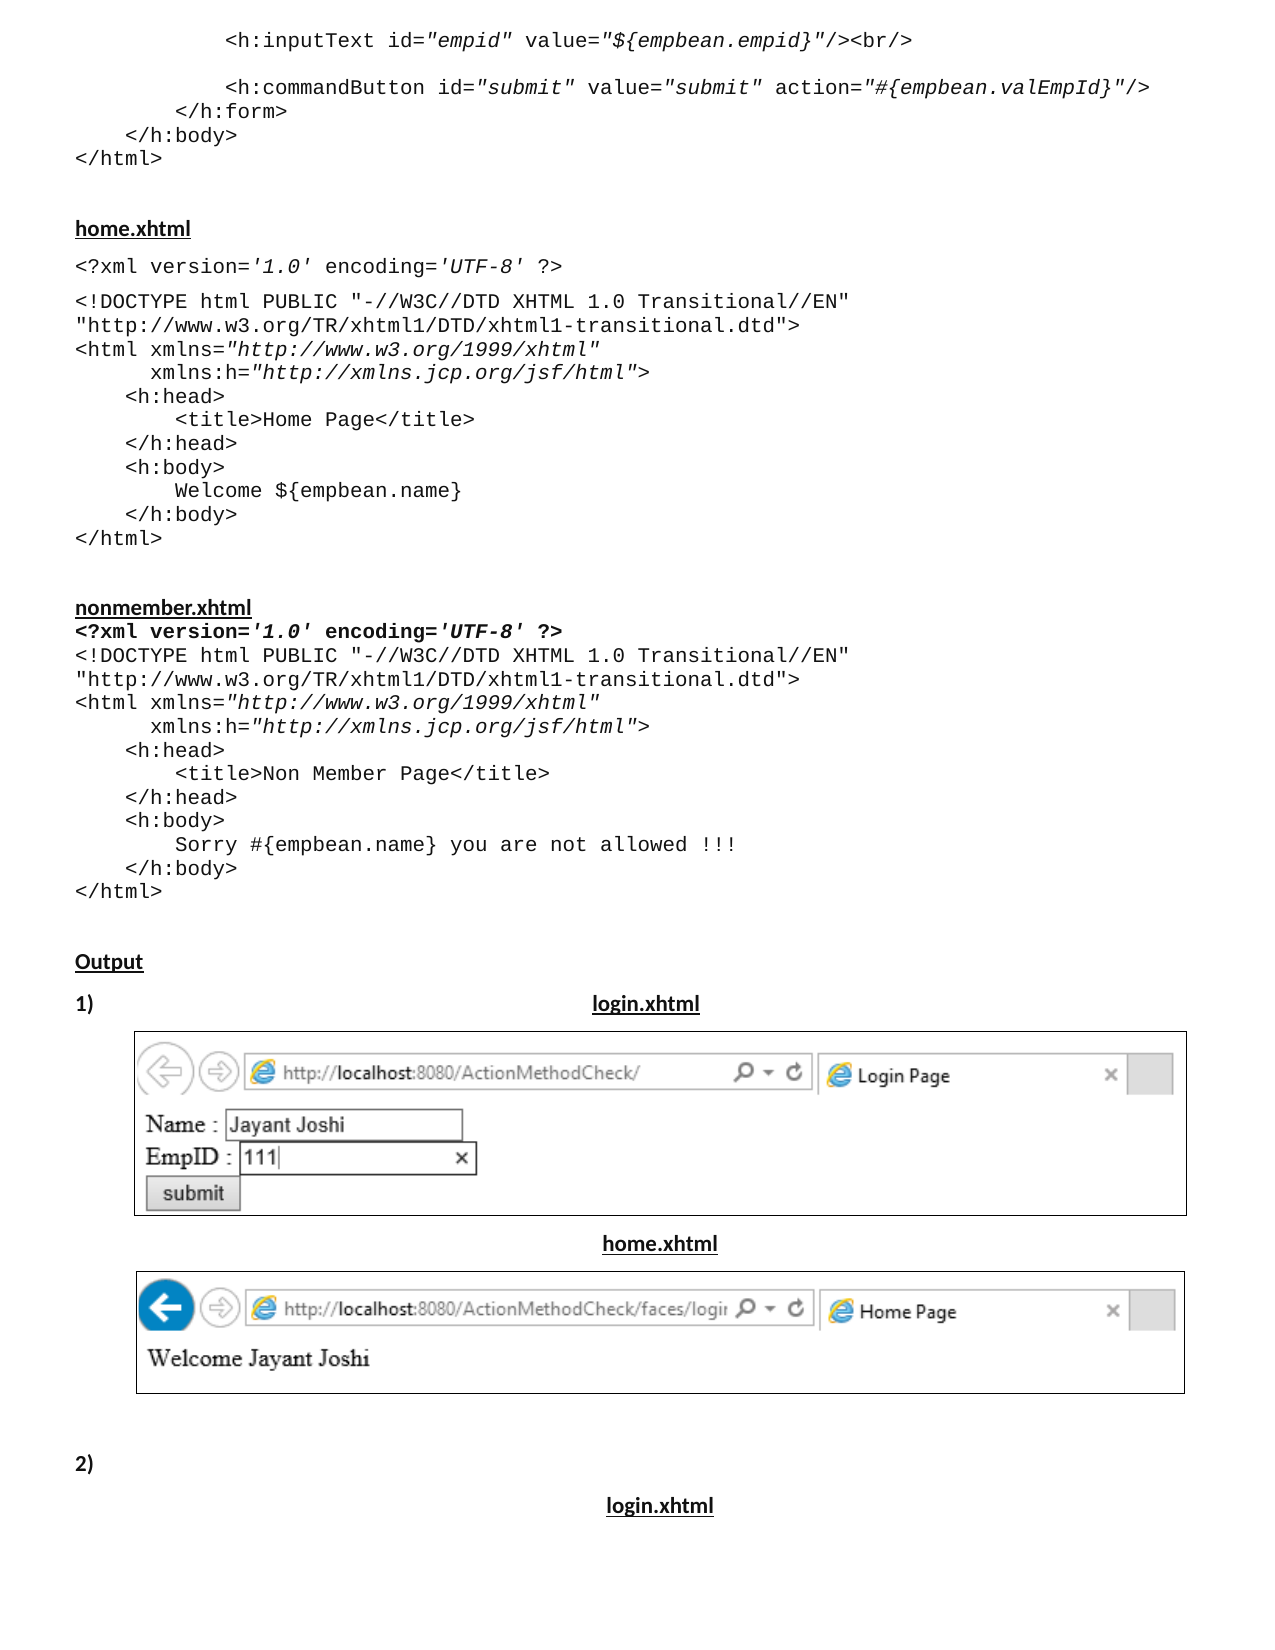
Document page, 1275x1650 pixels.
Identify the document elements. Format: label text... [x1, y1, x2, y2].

text </h:form> [75, 101, 1245, 124]
text xmlns:h="http://xmlns.jcp.org/jsf/html"> [75, 716, 1245, 739]
text <html xmlns="http://www.w3.org/1999/xhtml" [75, 692, 1245, 716]
text </h:head> [75, 787, 1245, 811]
text login.xhtml [75, 1491, 1245, 1519]
text home.xhtml [75, 214, 1245, 242]
text </h:body> [75, 504, 1245, 528]
text </h:head> [75, 433, 1245, 457]
text <html xmlns="http://www.w3.org/1999/xhtml" [75, 338, 1245, 362]
text 2) [75, 1449, 1245, 1477]
text <title>Non Member Page</title> [75, 763, 1245, 787]
text <h:head> [75, 386, 1245, 409]
text <!DOCTYPE html PUBLIC "-//W3C//DTD XHTML 1.0 Transitional//EN" "http://www.w3.org/TR/xhtml1/DTD/xhtml1-transitional.dtd"> [75, 645, 1245, 692]
text home.xhtml [75, 1031, 1245, 1257]
text <!DOCTYPE html PUBLIC "-//W3C//DTD XHTML 1.0 Transitional//EN" "http://www.w3.org/TR/xhtml1/DTD/xhtml1-transitional.dtd"> [75, 291, 1245, 338]
text <h:body> [75, 457, 1245, 480]
text 1) login.xhtml [75, 989, 1245, 1017]
text </html> [75, 528, 1245, 551]
text Output [75, 947, 1245, 975]
text nonmember.xhtml [75, 593, 1245, 621]
text xmlns:h="http://xmlns.jcp.org/jsf/html"> [75, 362, 1245, 386]
text <h:commandButton id="submit" value="submit" action="#{empbean.valEmpId}"/> [75, 77, 1245, 101]
text <title>Home Page</title> [75, 409, 1245, 433]
text <?xml version='1.0' encoding='UTF-8' ?> [75, 621, 1245, 645]
text Welcome ${empbean.name} [75, 480, 1245, 504]
text </h:body> [75, 858, 1245, 881]
text Sorry #{empbean.name} you are not allowed !!! [75, 834, 1245, 858]
text <h:inputText id="empid" value="${empbean.empid}"/><br/> [75, 30, 1245, 54]
text </h:body> [75, 124, 1245, 148]
text </html> [75, 881, 1245, 905]
text </html> [75, 148, 1245, 172]
text <?xml version='1.0' encoding='UTF-8' ?> [75, 256, 1245, 279]
text <h:head> [75, 739, 1245, 763]
text <h:body> [75, 811, 1245, 834]
